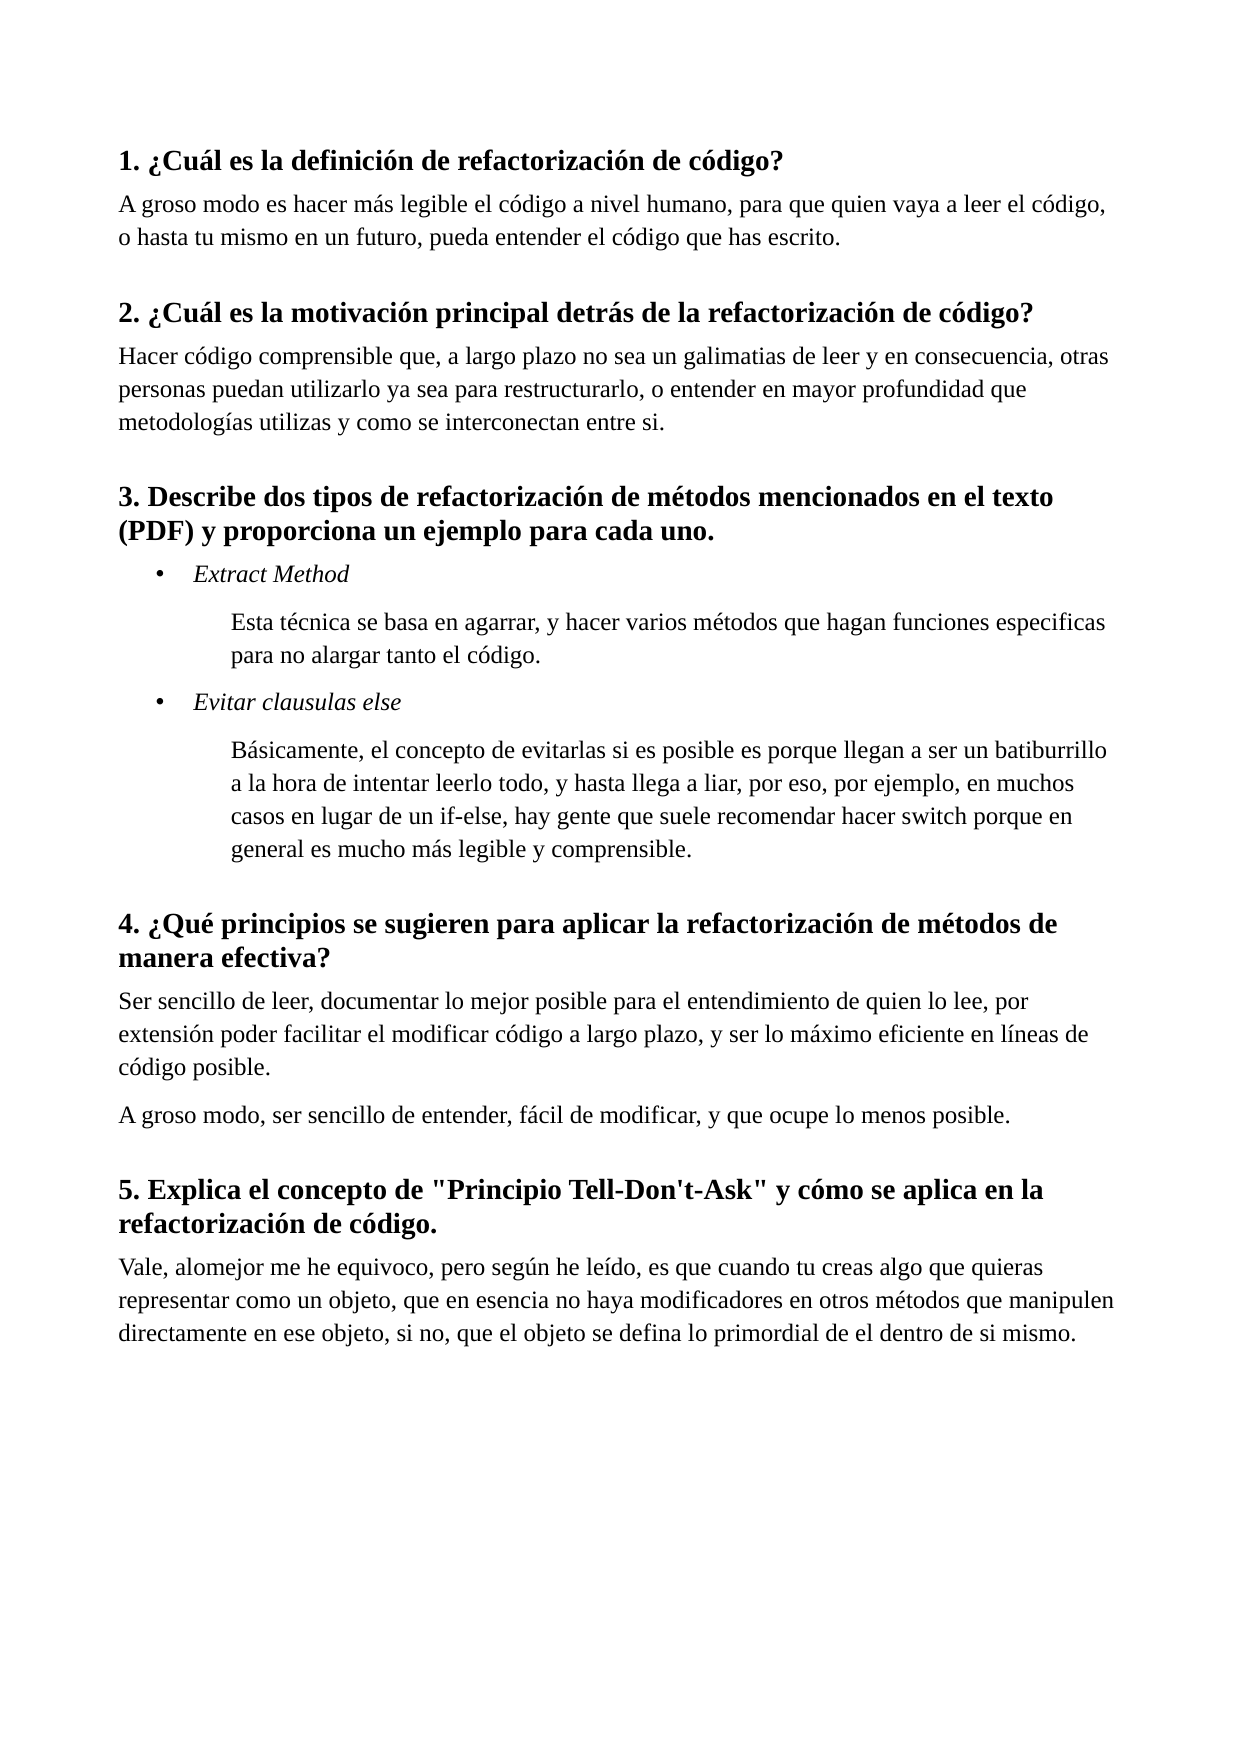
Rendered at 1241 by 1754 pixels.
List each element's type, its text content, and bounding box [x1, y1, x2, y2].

text A groso modo es hacer más legible el código a nivel humano, para que quien vaya a leer el código, o hasta tu mismo en un futuro, pueda entender el código que has escrito. [118, 189, 1122, 251]
subtitle 3. Describe dos tipos de refactorización de métodos mencionados en el texto (PDF) y proporciona un ejemplo para cada uno. [118, 479, 1122, 547]
list Extract Method [156, 559, 1122, 588]
subtitle 2. ¿Cuál es la motivación principal detrás de la refactorización de código? [118, 295, 1122, 328]
subtitle 1. ¿Cuál es la definición de refactorización de código? [118, 143, 1122, 177]
text Vale, alomejor me he equivoco, pero según he leído, es que cuando tu creas algo que quieras representar como un objeto, que en esencia no haya modificadores en otros métodos que manipulen directamente en ese objeto, si no, que el objeto se defina lo primordial de el dentro de si mismo. [118, 1252, 1122, 1347]
list Esta técnica se basa en agarrar, y hacer varios métodos que hagan funciones especificas para no alargar tanto el código. [193, 607, 1122, 668]
text Ser sencillo de leer, documentar lo mejor posible para el entendimiento de quien lo lee, por extensión poder facilitar el modificar código a largo plazo, y ser lo máximo eficiente en líneas de código posible. [118, 986, 1122, 1081]
text Hacer código comprensible que, a largo plazo no sea un galimatias de leer y en consecuencia, otras personas puedan utilizarlo ya sea para restructurarlo, o entender en mayor profundidad que metodologías utilizas y como se interconectan entre si. [118, 341, 1122, 436]
subtitle 5. Explica el concepto de "Principio Tell-Don't-Ask" y cómo se aplica en la refactorización de código. [118, 1172, 1122, 1239]
subtitle 4. ¿Qué principios se sugieren para aplicar la refactorización de métodos de manera efectiva? [118, 907, 1122, 974]
list Básicamente, el concepto de evitarlas si es posible es porque llegan a ser un batiburrillo a la hora de intentar leerlo todo, y hasta llega a liar, por eso, por ejemplo, en muchos casos en lugar de un if-else, hay gente que suele recomendar hacer switch porque en general es mucho más legible y comprensible. [193, 735, 1122, 863]
list Evitar clausulas else [156, 687, 1122, 716]
text A groso modo, ser sencillo de entender, fácil de modificar, y que ocupe lo menos posible. [118, 1100, 1122, 1128]
